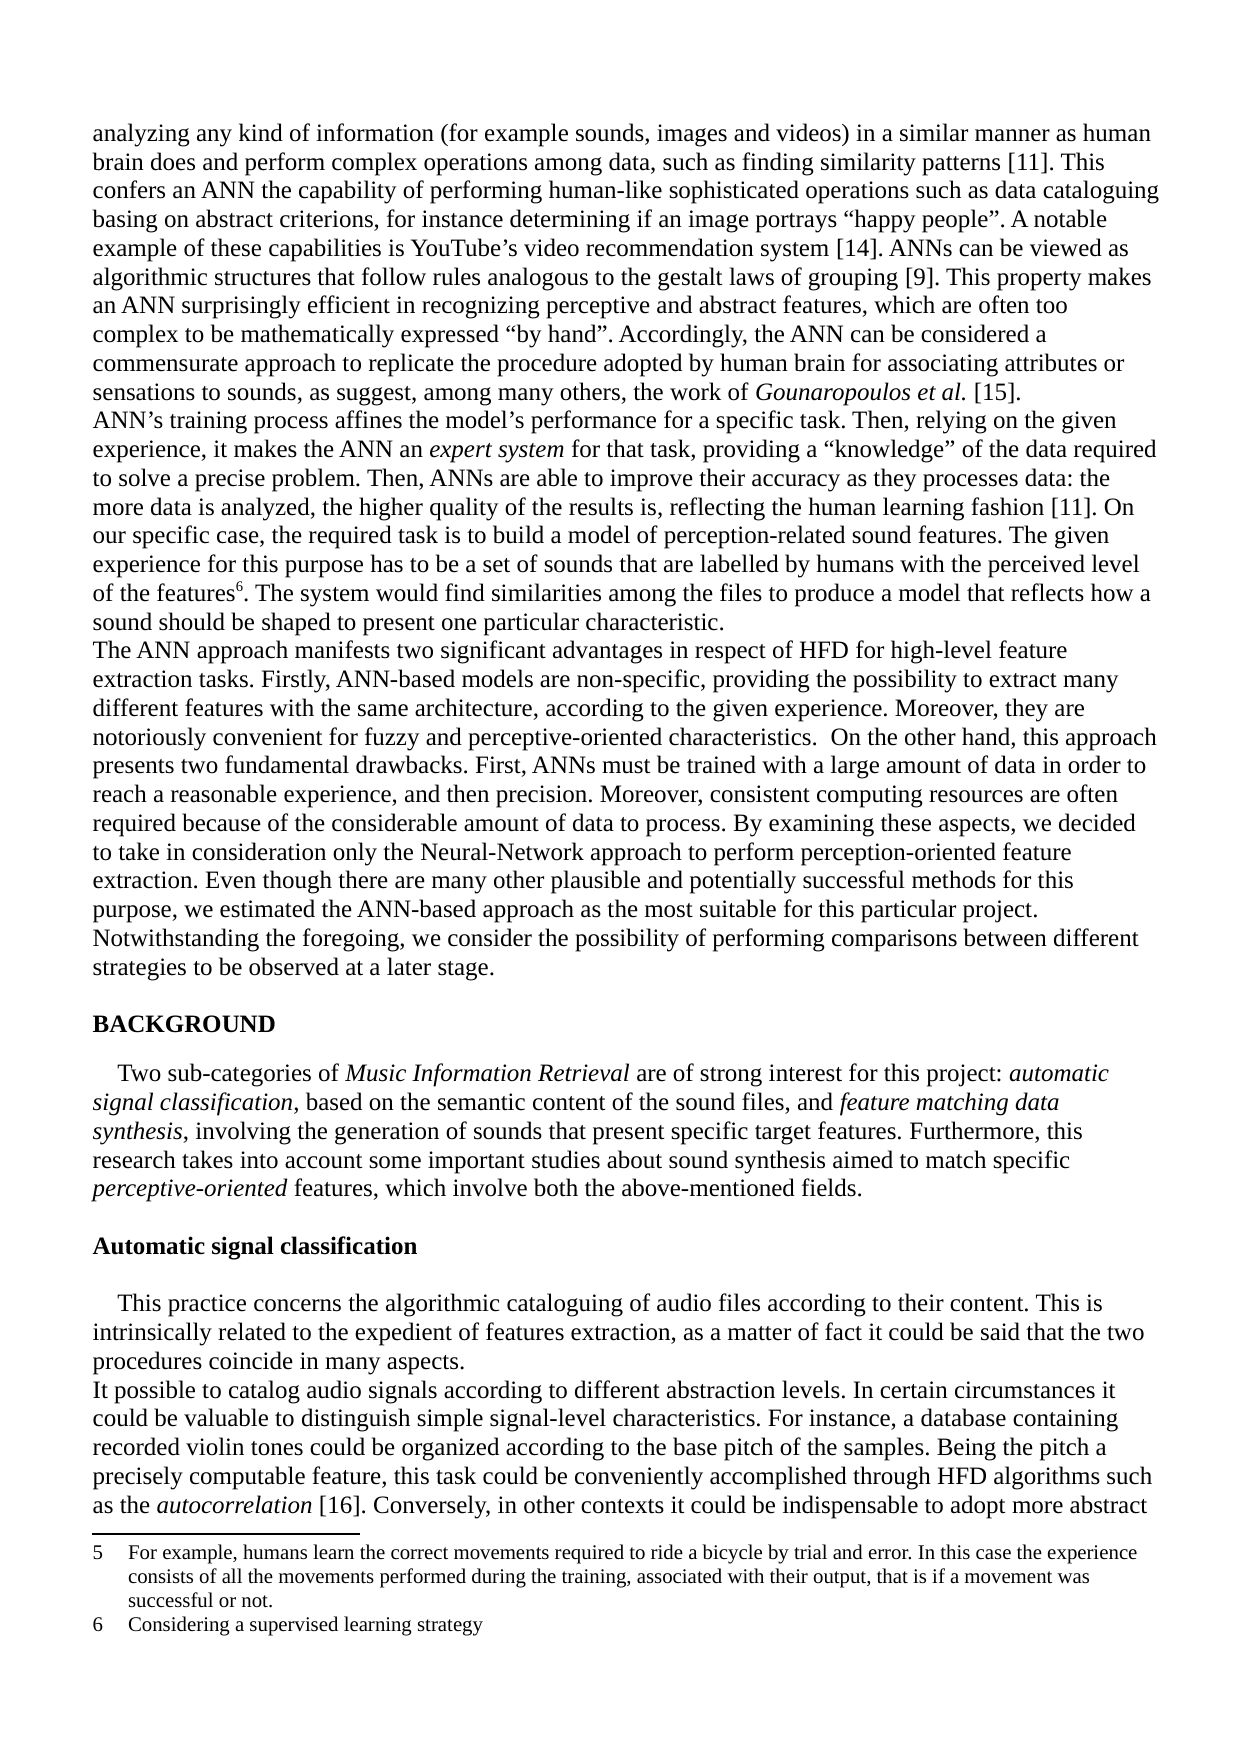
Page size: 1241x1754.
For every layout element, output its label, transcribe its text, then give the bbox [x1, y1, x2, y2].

text It possible to catalog audio signals according to different abstraction levels. In certain circumstances it could be valuable to distinguish simple signal-level characteristics. For instance, a database containing recorded violin tones could be organized according to the base pitch of the samples. Being the pitch a precisely computable feature, this task could be conveniently accomplished through HFD algorithms such as the autocorrelation [16]. Conversely, in other contexts it could be indispensable to adopt more abstract [92, 1375, 1160, 1518]
text Two sub-categories of Music Information Retrieval are of strong interest for this project: automatic signal classification, based on the semantic content of the sound files, and feature matching data synthesis, involving the generation of sounds that present specific target features. Furthermore, this research takes into account some important studies about sound synthesis aimed to match specific perceptive-oriented features, which involve both the above-mentioned fields. [92, 1058, 1160, 1202]
text Automatic signal classification [92, 1231, 1160, 1260]
text This practice concerns the algorithmic cataloguing of audio files according to their content. This is intrinsically related to the expedient of features extraction, as a matter of fact it could be said that the two procedures coincide in many aspects. [92, 1288, 1160, 1375]
text ANN’s training process affines the model’s performance for a specific task. Then, relying on the given experience, it makes the ANN an expert system for that task, providing a “knowledge” of the data required to solve a precise problem. Then, ANNs are able to improve their accuracy as they processes data: the more data is analyzed, the higher quality of the results is, reflecting the human learning fashion [11]. On our specific case, the required task is to build a model of perception-related sound features. The given experience for this purpose has to be a set of sounds that are labelled by humans with the perceived level of the features. The system would find similarities among the files to produce a model that reflects how a sound should be shaped to present one particular characteristic. [92, 406, 1160, 636]
text analyzing any kind of information (for example sounds, images and videos) in a similar manner as human brain does and perform complex operations among data, such as finding similarity patterns [11]. This confers an ANN the capability of performing human-like sophisticated operations such as data cataloguing basing on abstract criterions, for instance determining if an image portrays “happy people”. A notable example of these capabilities is YouTube’s video recommendation system [14]. ANNs can be viewed as algorithmic structures that follow rules analogous to the gestalt laws of grouping [9]. This property makes an ANN surprisingly efficient in recognizing perceptive and abstract features, which are often too complex to be mathematically expressed “by hand”. Accordingly, the ANN can be considered a commensurate approach to replicate the procedure adopted by human brain for associating attributes or sensations to sounds, as suggest, among many others, the work of Gounaropoulos et al. [15]. [92, 118, 1160, 406]
text The ANN approach manifests two significant advantages in respect of HFD for high-level feature extraction tasks. Firstly, ANN-based models are non-specific, providing the possibility to extract many different features with the same architecture, according to the given experience. Moreover, they are notoriously convenient for fuzzy and perceptive-oriented characteristics. On the other hand, this approach presents two fundamental drawbacks. First, ANNs must be trained with a large amount of data in order to reach a reasonable experience, and then precision. Moreover, consistent computing resources are often required because of the considerable amount of data to process. By examining these aspects, we decided to take in consideration only the Neural-Network approach to perform perception-oriented feature extraction. Even though there are many other plausible and potentially successful methods for this purpose, we estimated the ANN-based approach as the most suitable for this particular project. Notwithstanding the foregoing, we consider the possibility of performing comparisons between different strategies to be observed at a later stage. [92, 636, 1160, 981]
text Considering a supervised learning strategy [92, 1612, 1160, 1636]
text For example, humans learn the correct movements required to ride a bicycle by trial and error. In this case the experience consists of all the movements performed during the training, associated with their output, that is if a movement was successful or not. [92, 1539, 1160, 1612]
text BACKGROUND [92, 1009, 1160, 1038]
